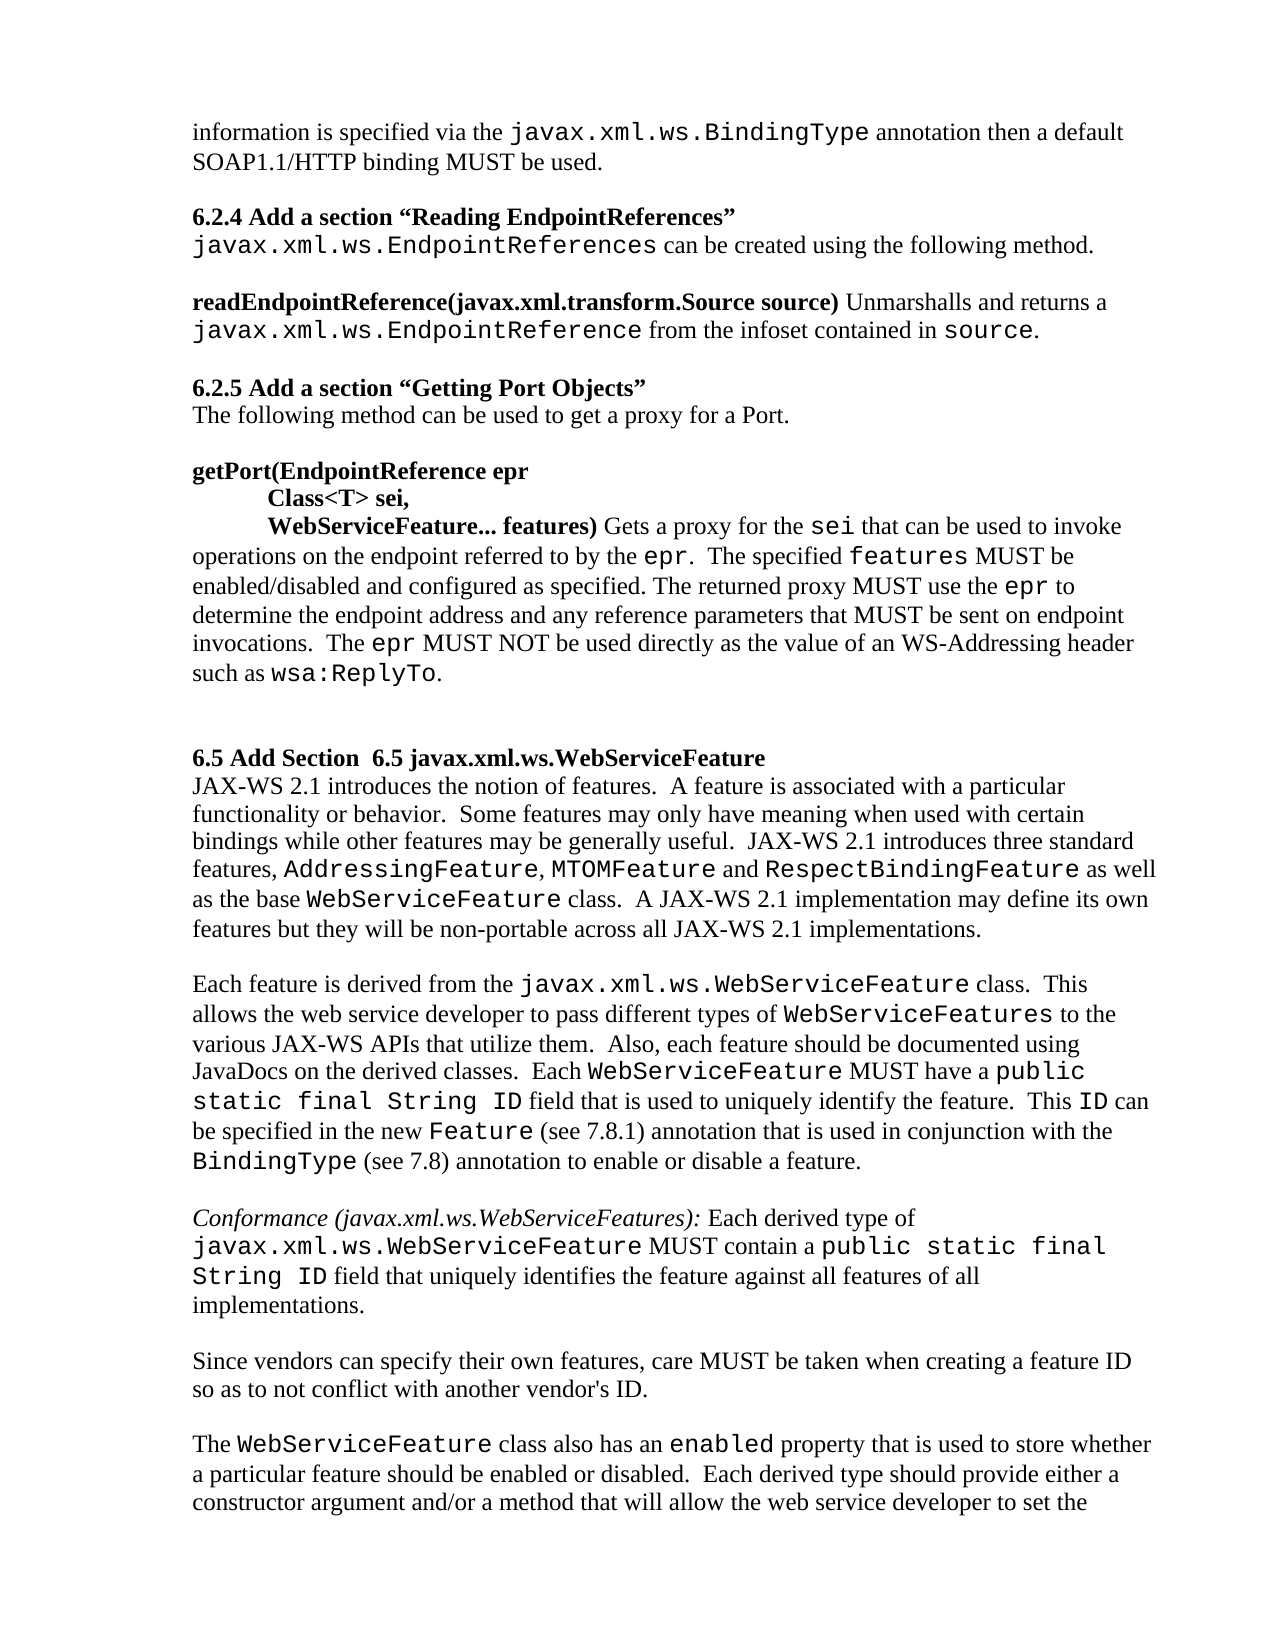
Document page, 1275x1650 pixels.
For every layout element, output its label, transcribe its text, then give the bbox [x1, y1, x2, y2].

text information is specified via the javax.xml.ws.BindingType annotation then a default SOAP1.1/HTTP binding MUST be used. [192, 118, 1157, 176]
text 6.5 Add Section 6.5 javax.xml.ws.WebServiceFeature [192, 744, 1157, 772]
text Conformance (javax.xml.ws.WebServiceFeatures): Each derived type of javax.xml.ws.WebServiceFeature MUST contain a public static final String ID field that uniquely identifies the feature against all features of all implementations. [192, 1204, 1157, 1319]
text getPort(EndpointReference epr [192, 457, 1157, 484]
text 6.2.5 Add a section “Getting Port Objects” [192, 374, 1157, 401]
text The following method can be used to get a proxy for a Port. [192, 401, 1157, 429]
text readEndpointReference(javax.xml.transform.Source source) Unmarshalls and returns a javax.xml.ws.EndpointReference from the infoset contained in source. [192, 288, 1157, 346]
text Each feature is derived from the javax.xml.ws.WebServiceFeature class. This allows the web service developer to pass different types of WebServiceFeatures to the various JAX-WS APIs that utilize them. Also, each feature should be documented using JavaDocs on the derived classes. Each WebServiceFeature MUST have a public static final String ID field that is used to uniquely identify the feature. This ID can be specified in the new Feature (see 7.8.1) annotation that is used in conjunction with the BindingType (see 7.8) annotation to enable or disable a feature. [192, 970, 1157, 1177]
text 6.2.4 Add a section “Reading EndpointReferences” [192, 203, 1157, 231]
text Since vendors can specify their own features, care MUST be taken when creating a feature ID so as to not conflict with another vendor's ID. [192, 1347, 1157, 1402]
text The WebServiceFeature class also has an enabled property that is used to store whether a particular feature should be enabled or disabled. Each derived type should provide either a constructor argument and/or a method that will allow the web service developer to set the [192, 1430, 1157, 1515]
text Class<T> sei, [192, 484, 1157, 512]
text WebServiceFeature... features) Gets a proxy for the sei that can be used to invoke operations on the endpoint referred to by the epr. The specified features MUST be enabled/disabled and configured as specified. The returned proxy MUST use the epr to determine the endpoint address and any reference parameters that MUST be sent on endpoint invocations. The epr MUST NOT be used directly as the value of an WS-Addressing header such as wsa:ReplyTo. [192, 512, 1157, 689]
text javax.xml.ws.EndpointReferences can be created using the following method. [192, 231, 1157, 261]
text JAX-WS 2.1 introduces the notion of features. A feature is associated with a particular functionality or behavior. Some features may only have meaning when used with certain bindings while other features may be generally useful. JAX-WS 2.1 introduces three standard features, AddressingFeature, MTOMFeature and RespectBindingFeature as well as the base WebServiceFeature class. A JAX-WS 2.1 implementation may define its own features but they will be non-portable across all JAX-WS 2.1 implementations. [192, 772, 1157, 942]
